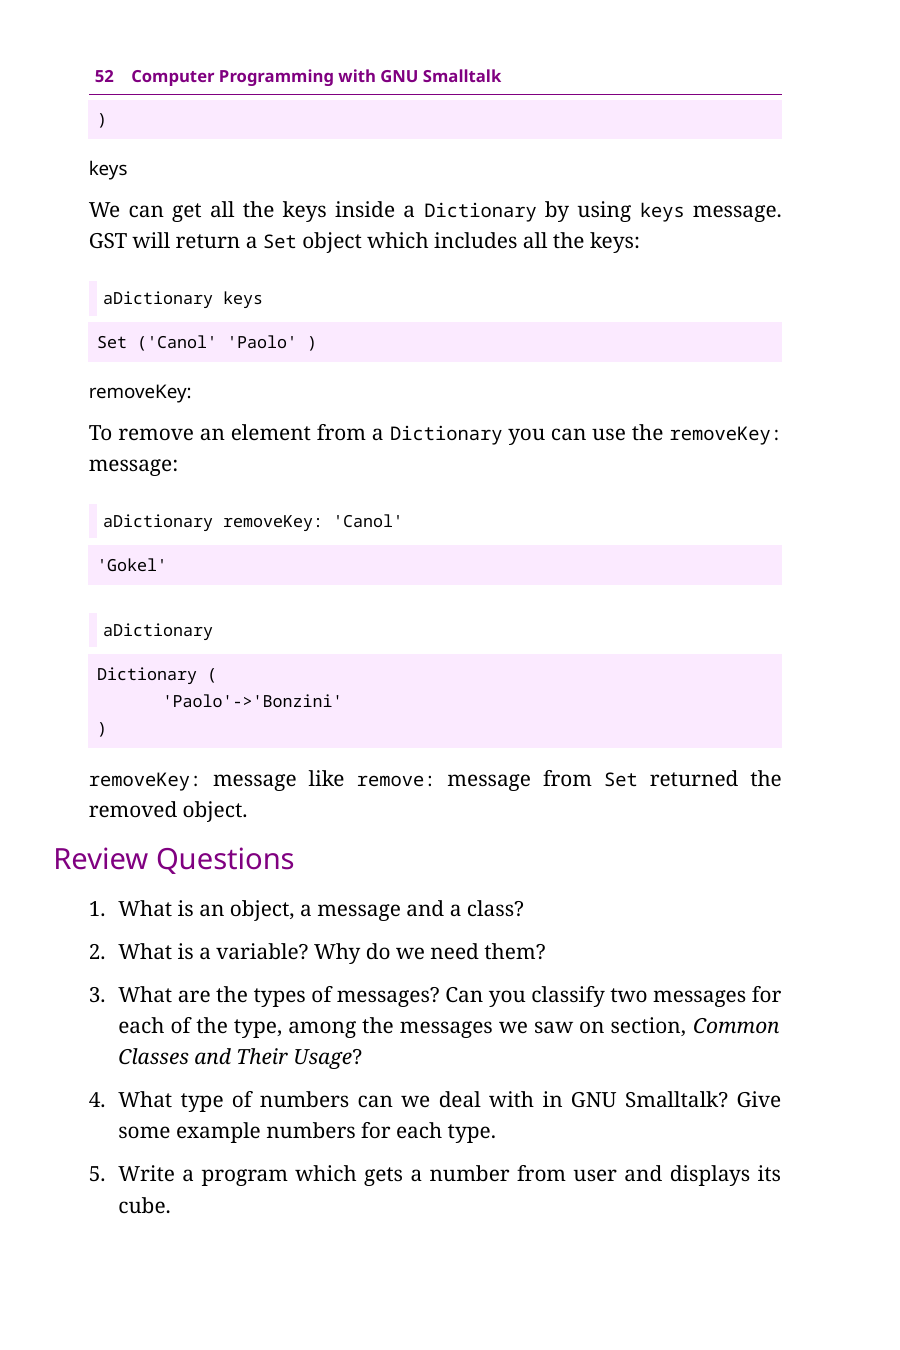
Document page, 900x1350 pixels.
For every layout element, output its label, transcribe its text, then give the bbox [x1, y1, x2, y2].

text Set ('Canol' 'Paolo' ) [97, 331, 773, 353]
list What type of numbers can we deal with in GNU Smalltalk? Give some example numbers for each type. [88, 1085, 782, 1145]
text 'Gokel' [97, 554, 773, 576]
text aDictionary [97, 613, 782, 647]
subtitle Review Questions [53, 838, 782, 878]
text aDictionary keys [97, 281, 782, 316]
subtitle keys [88, 155, 782, 181]
list What is a variable? Why do we need them? [88, 937, 782, 965]
list Write a program which gets a number from user and displays its cube. [88, 1159, 782, 1219]
text We can get all the keys inside a Dictionary by using keys message. GST will return a Set object which includes all the keys: [88, 195, 782, 255]
text ) [97, 108, 773, 131]
list What is an object, a message and a class? [88, 894, 782, 922]
text To remove an element from a Dictionary you can use the removeKey: message: [88, 418, 782, 478]
text aDictionary removeKey: 'Canol' [97, 504, 782, 538]
text Dictionary ( 'Paolo'->'Bonzini' ) [97, 663, 773, 739]
subtitle removeKey: [88, 378, 782, 404]
list What are the types of messages? Can you classify two messages for each of the type, among the messages we saw on section, Common Classes and Their Usage? [88, 980, 782, 1071]
text removeKey: message like remove: message from Set returned the removed object. [88, 764, 782, 824]
